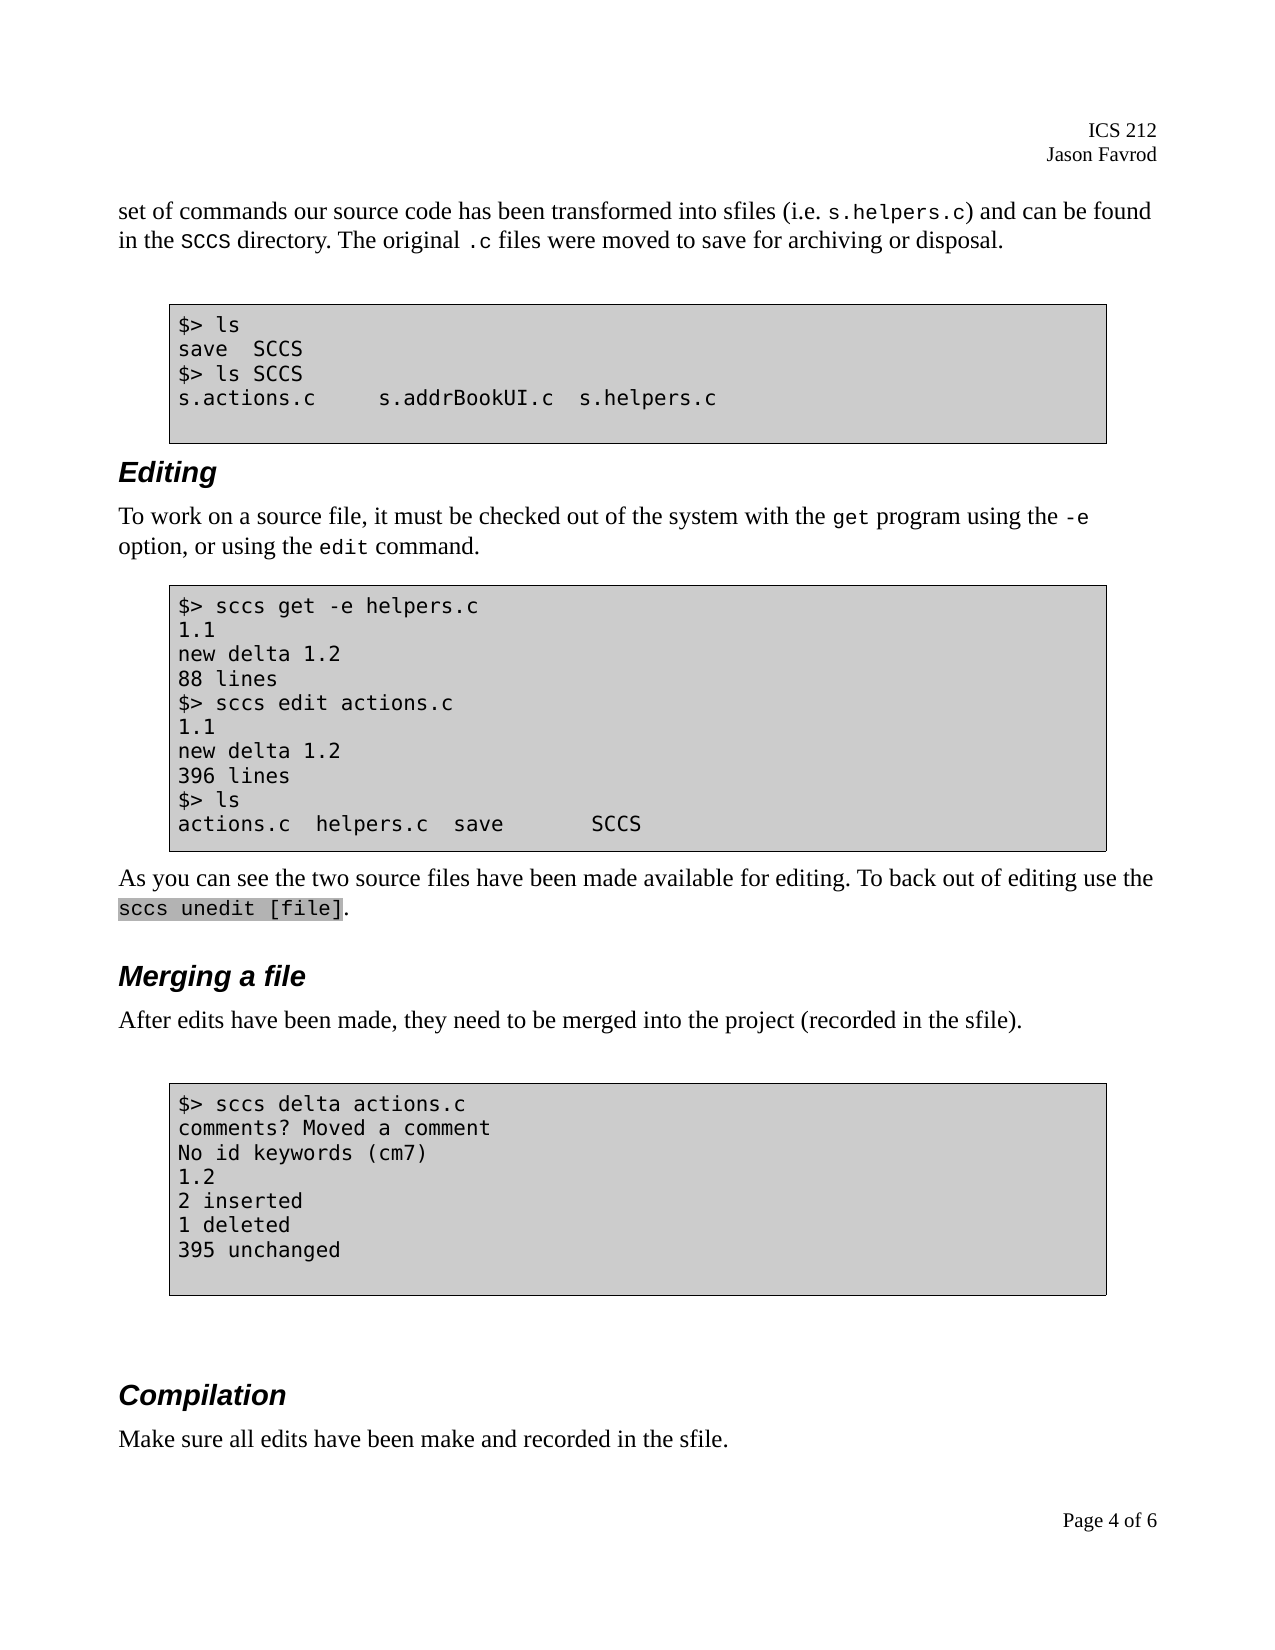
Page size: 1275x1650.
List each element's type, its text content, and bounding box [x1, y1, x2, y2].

text set of commands our source code has been transformed into sfiles (i.e. s.helpers.c) and can be found in the SCCS directory. The original .c files were moved to save for archiving or disposal. [118, 196, 1157, 255]
text $> ls SCCS [178, 362, 1097, 386]
text To work on a source file, it must be checked out of the system with the get program using the -e option, or using the edit command. [118, 501, 1157, 561]
text 2 inserted [178, 1189, 1097, 1213]
text $> sccs get -e helpers.c [178, 594, 1097, 618]
text No id keywords (cm7) [178, 1141, 1097, 1165]
text comments? Moved a comment [178, 1116, 1097, 1141]
subtitle Editing [118, 292, 1157, 489]
text $> ls [178, 788, 1097, 812]
text s.actions.c s.addrBookUI.c s.helpers.c [178, 386, 1097, 410]
text 1 deleted [178, 1213, 1097, 1238]
text $> sccs edit actions.c [178, 691, 1097, 715]
text $> ls [178, 313, 1097, 337]
text 395 unchanged [178, 1238, 1097, 1262]
text 1.1 [178, 715, 1097, 739]
text 396 lines [178, 764, 1097, 788]
text 88 lines [178, 667, 1097, 691]
text Make sure all edits have been make and recorded in the sfile. [118, 1424, 1157, 1453]
text save SCCS [178, 337, 1097, 362]
subtitle Merging a file [118, 959, 1157, 992]
subtitle Compilation [118, 1378, 1157, 1412]
text As you can see the two source files have been made available for editing. To back out of editing use the sccs unedit [file]. [118, 573, 1157, 921]
text After edits have been made, they need to be merged into the project (recorded in the sfile). [118, 1005, 1157, 1034]
text new delta 1.2 [178, 739, 1097, 764]
text new delta 1.2 [178, 642, 1097, 667]
text actions.c helpers.c save SCCS [178, 812, 1097, 837]
text $> sccs delta actions.c [178, 1092, 1097, 1116]
text 1.2 [178, 1165, 1097, 1189]
text 1.1 [178, 618, 1097, 642]
